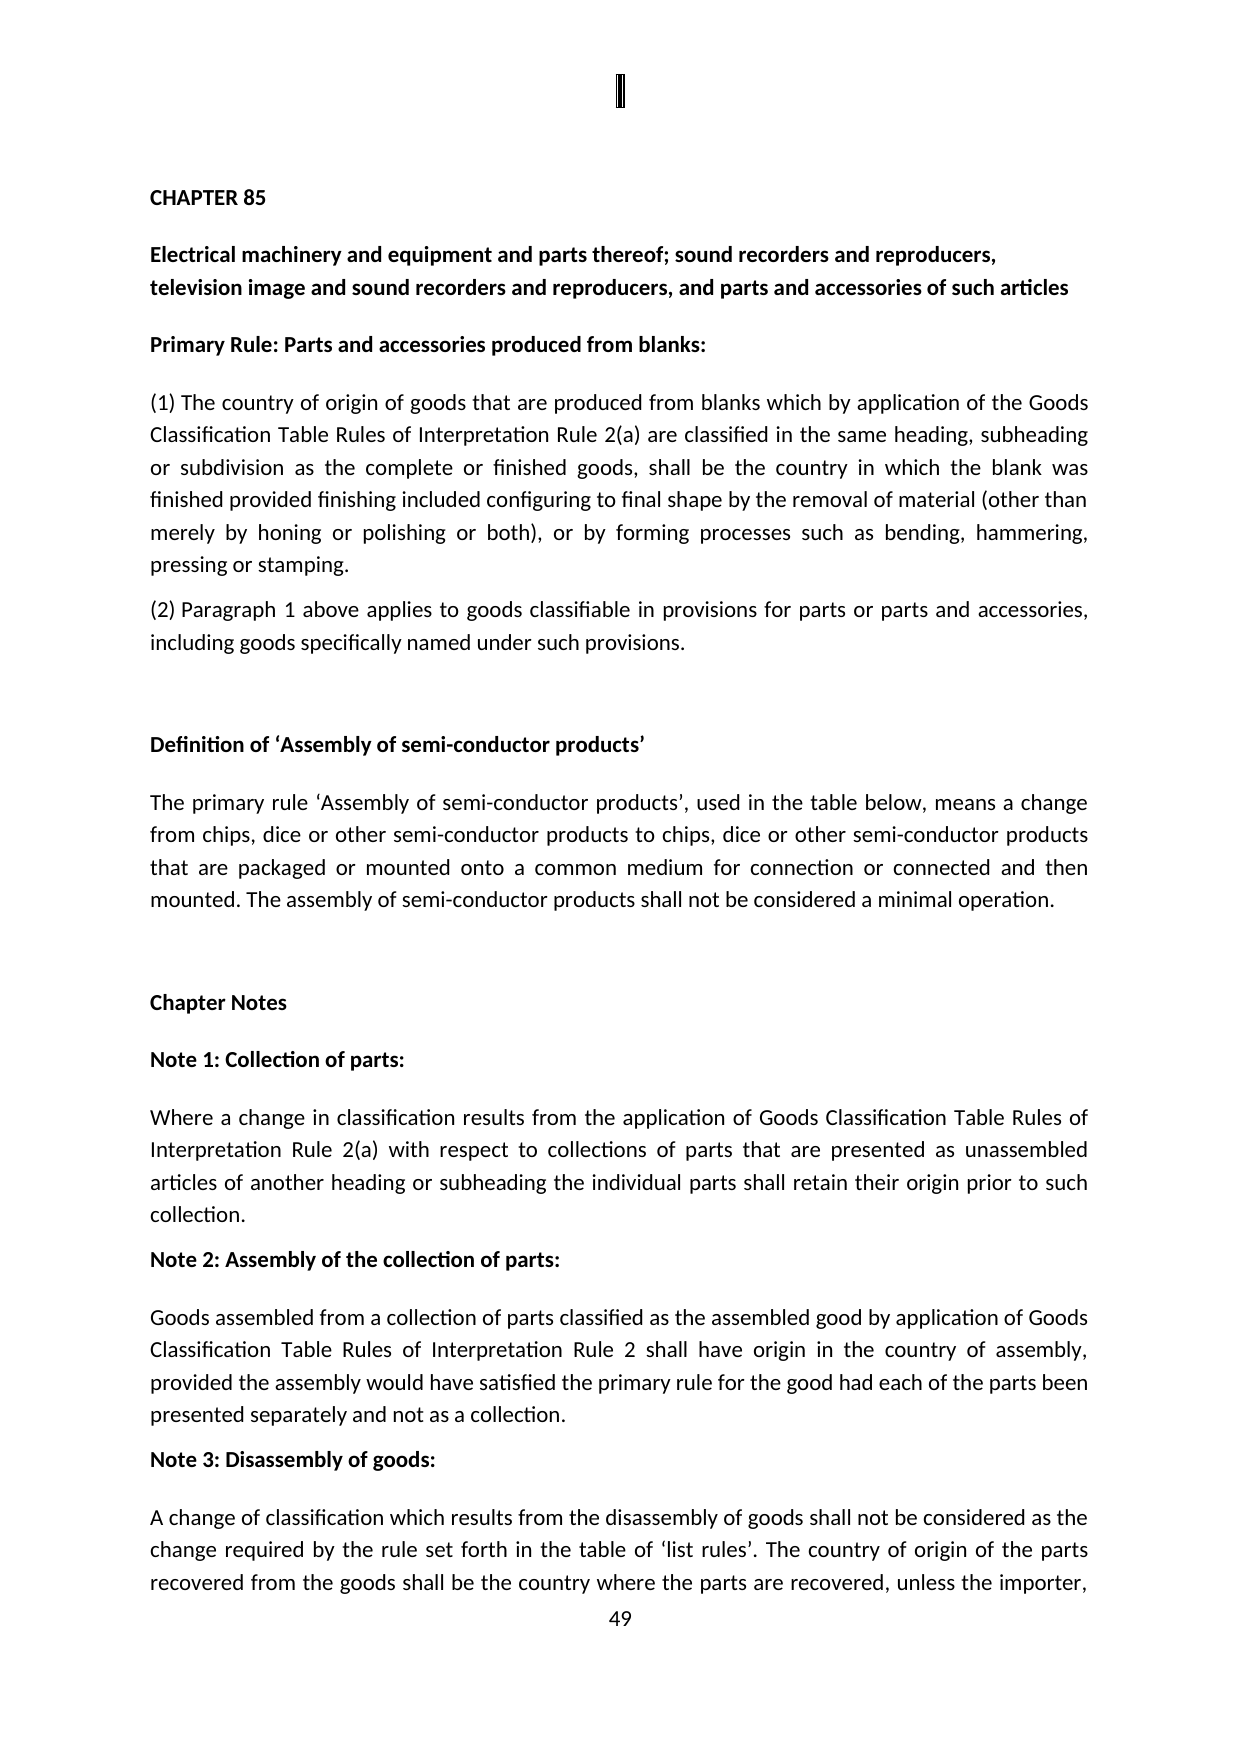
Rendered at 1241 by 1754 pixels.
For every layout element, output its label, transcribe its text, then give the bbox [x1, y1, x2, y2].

title Chapter Notes [150, 983, 1090, 1016]
title CHAPTER 85 [150, 178, 1090, 211]
text (2) Paragraph 1 above applies to goods classifiable in provisions for parts or parts and accessories, including goods specifically named under such provisions. [150, 591, 1090, 656]
text Goods assembled from a collection of parts classified as the assembled good by application of Goods Classification Table Rules of Interpretation Rule 2 shall have origin in the country of assembly, provided the assembly would have satisfied the primary rule for the good had each of the parts been presented separately and not as a collection. [150, 1298, 1090, 1428]
title Note 3: Disassembly of goods: [150, 1441, 1090, 1473]
title Primary Rule: Parts and accessories produced from blanks: [150, 326, 1090, 358]
title Note 1: Collection of parts: [150, 1041, 1090, 1073]
text The primary rule ‘Assembly of semi-conductor products’, used in the table below, means a change from chips, dice or other semi-conductor products to chips, dice or other semi-conductor products that are packaged or mounted onto a common medium for connection or connected and then mounted. The assembly of semi-conductor products shall not be considered a minimal operation. [150, 783, 1090, 913]
text A change of classification which results from the disassembly of goods shall not be considered as the change required by the rule set forth in the table of ‘list rules’. The country of origin of the parts recovered from the goods shall be the country where the parts are recovered, unless the importer, [150, 1498, 1090, 1596]
title Definition of ‘Assembly of semi-conductor products’ [150, 726, 1090, 758]
text Where a change in classification results from the application of Goods Classification Table Rules of Interpretation Rule 2(a) with respect to collections of parts that are presented as unassembled articles of another heading or subheading the individual parts shall retain their origin prior to such collection. [150, 1098, 1090, 1228]
title Note 2: Assembly of the collection of parts: [150, 1241, 1090, 1273]
text (1) The country of origin of goods that are produced from blanks which by application of the Goods Classification Table Rules of Interpretation Rule 2(a) are classified in the same heading, subheading or subdivision as the complete or finished goods, shall be the country in which the blank was finished provided finishing included configuring to final shape by the removal of material (other than merely by honing or polishing or both), or by forming processes such as bending, hammering, pressing or stamping. [150, 383, 1090, 578]
title Electrical machinery and equipment and parts thereof; sound recorders and reproducers, television image and sound recorders and reproducers, and parts and accessories of such articles [150, 236, 1090, 301]
